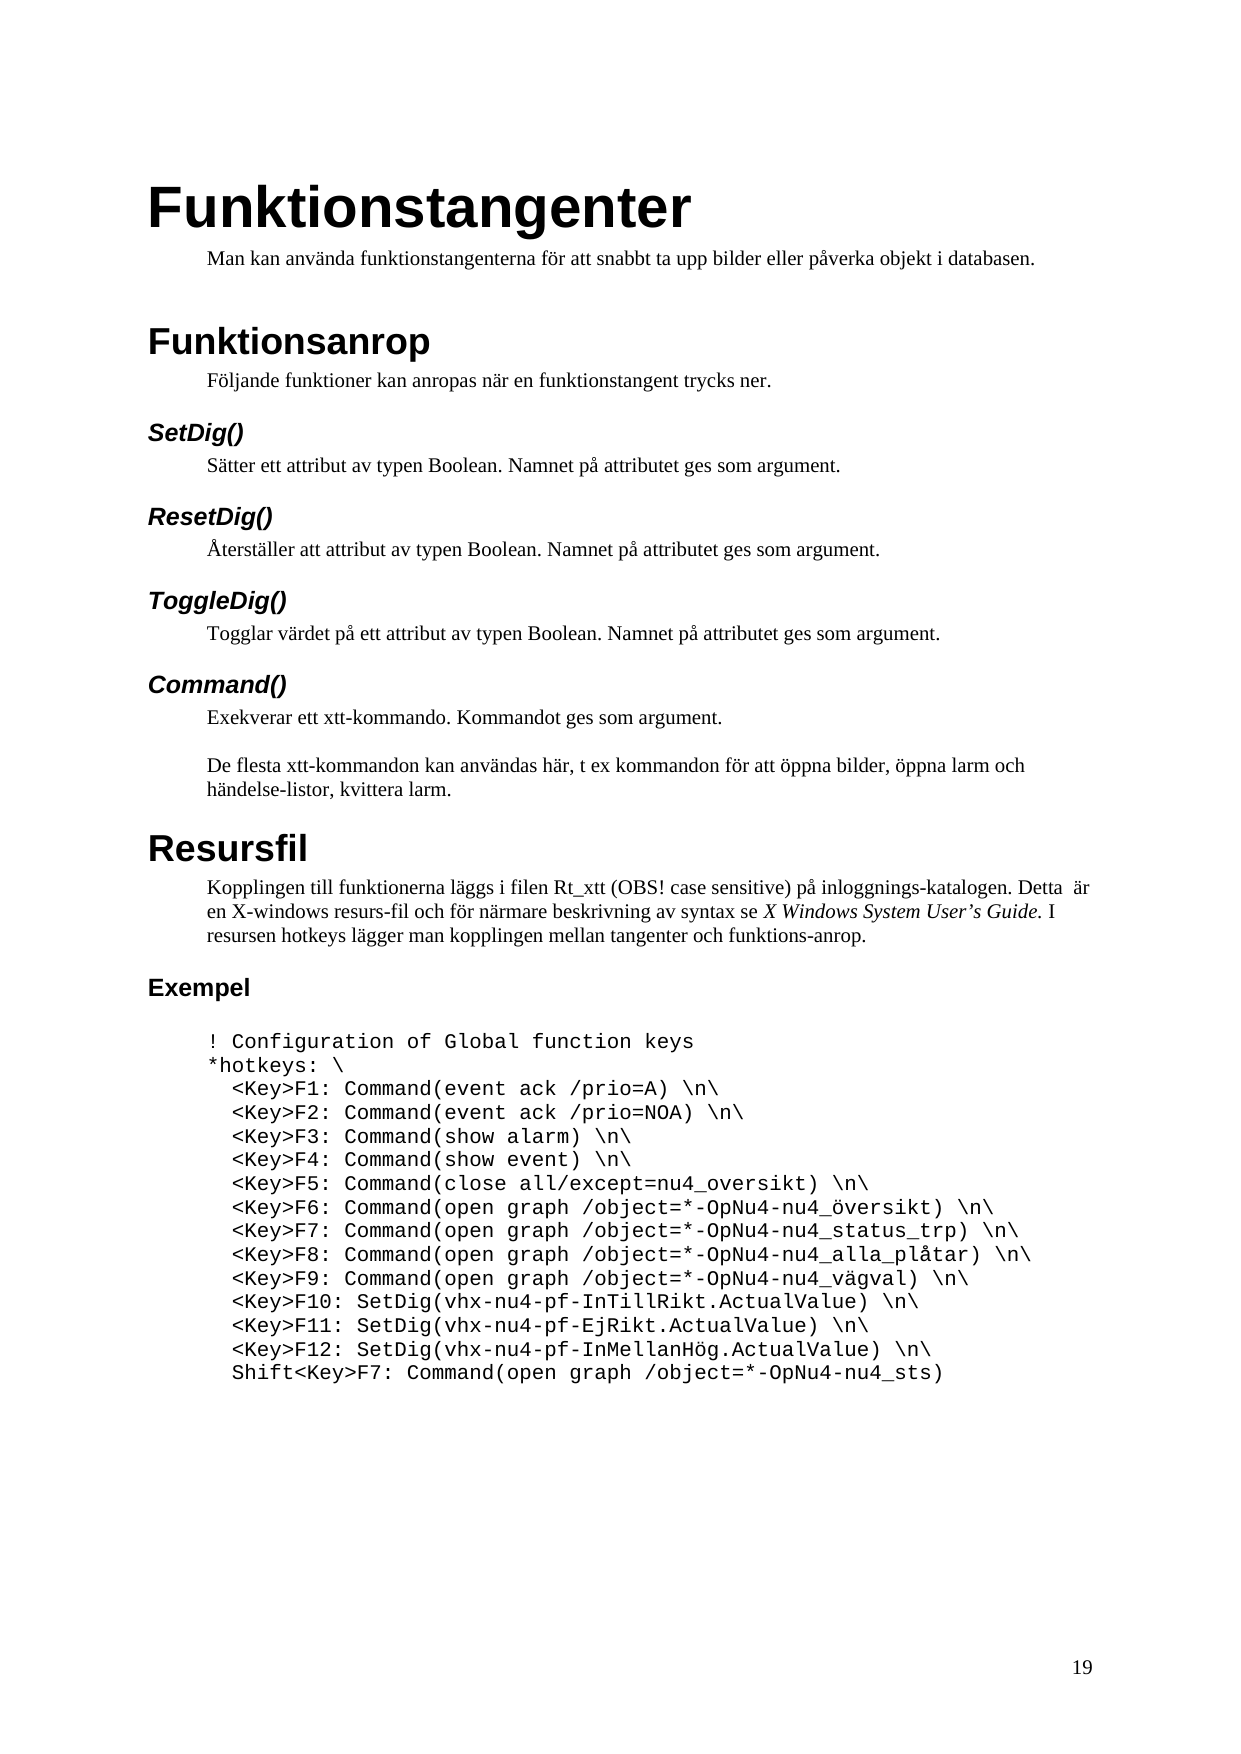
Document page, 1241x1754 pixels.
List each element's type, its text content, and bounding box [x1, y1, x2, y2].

text <Key>F1: Command(event ack /prio=A) \n\ [207, 1078, 1093, 1102]
subtitle Exempel [148, 972, 1093, 1001]
text De flesta xtt-kommandon kan användas här, t ex kommandon för att öppna bilder, öppna larm och händelse-listor, kvittera larm. [207, 753, 1093, 801]
text Man kan använda funktionstangenterna för att snabbt ta upp bilder eller påverka objekt i databasen. [207, 246, 1093, 270]
text <Key>F5: Command(close all/except=nu4_oversikt) \n\ [207, 1173, 1093, 1197]
text Togglar värdet på ett attribut av typen Boolean. Namnet på attributet ges som argument. [207, 621, 1093, 645]
text <Key>F11: SetDig(vhx-nu4-pf-EjRikt.ActualValue) \n\ [207, 1315, 1093, 1338]
text Återställer att attribut av typen Boolean. Namnet på attributet ges som argument. [207, 537, 1093, 561]
subtitle Command() [148, 670, 1093, 698]
text <Key>F8: Command(open graph /object=*-OpNu4-nu4_alla_plåtar) \n\ [207, 1244, 1093, 1268]
text <Key>F12: SetDig(vhx-nu4-pf-InMellanHög.ActualValue) \n\ [207, 1338, 1093, 1362]
text ! Configuration of Global function keys [207, 1031, 1093, 1055]
subtitle Resursfil [148, 826, 1093, 869]
text Sätter ett attribut av typen Boolean. Namnet på attributet ges som argument. [207, 452, 1093, 477]
subtitle ResetDig() [148, 502, 1093, 530]
subtitle Funktionsanrop [148, 319, 1093, 362]
text Exekverar ett xtt-kommando. Kommandot ges som argument. [207, 705, 1093, 729]
text <Key>F2: Command(event ack /prio=NOA) \n\ [207, 1102, 1093, 1126]
text Shift<Key>F7: Command(open graph /object=*-OpNu4-nu4_sts) [207, 1362, 1093, 1386]
text <Key>F6: Command(open graph /object=*-OpNu4-nu4_översikt) \n\ [207, 1197, 1093, 1220]
text <Key>F7: Command(open graph /object=*-OpNu4-nu4_status_trp) \n\ [207, 1220, 1093, 1244]
text <Key>F4: Command(show event) \n\ [207, 1149, 1093, 1173]
text <Key>F3: Command(show alarm) \n\ [207, 1126, 1093, 1149]
text <Key>F9: Command(open graph /object=*-OpNu4-nu4_vägval) \n\ [207, 1268, 1093, 1291]
text <Key>F10: SetDig(vhx-nu4-pf-InTillRikt.ActualValue) \n\ [207, 1291, 1093, 1315]
subtitle ToggleDig() [148, 586, 1093, 614]
text *hotkeys: \ [207, 1055, 1093, 1078]
subtitle SetDig() [148, 417, 1093, 446]
subtitle Funktionstangenter [148, 173, 1093, 240]
text Kopplingen till funktionerna läggs i filen Rt_xtt (OBS! case sensitive) på inloggnings-katalogen. Detta är en X-windows resurs-fil och för närmare beskrivning av syntax se X Windows System User’s Guide. I resursen hotkeys lägger man kopplingen mellan tangenter och funktions-anrop. [207, 875, 1093, 947]
text Följande funktioner kan anropas när en funktionstangent trycks ner. [207, 368, 1093, 392]
